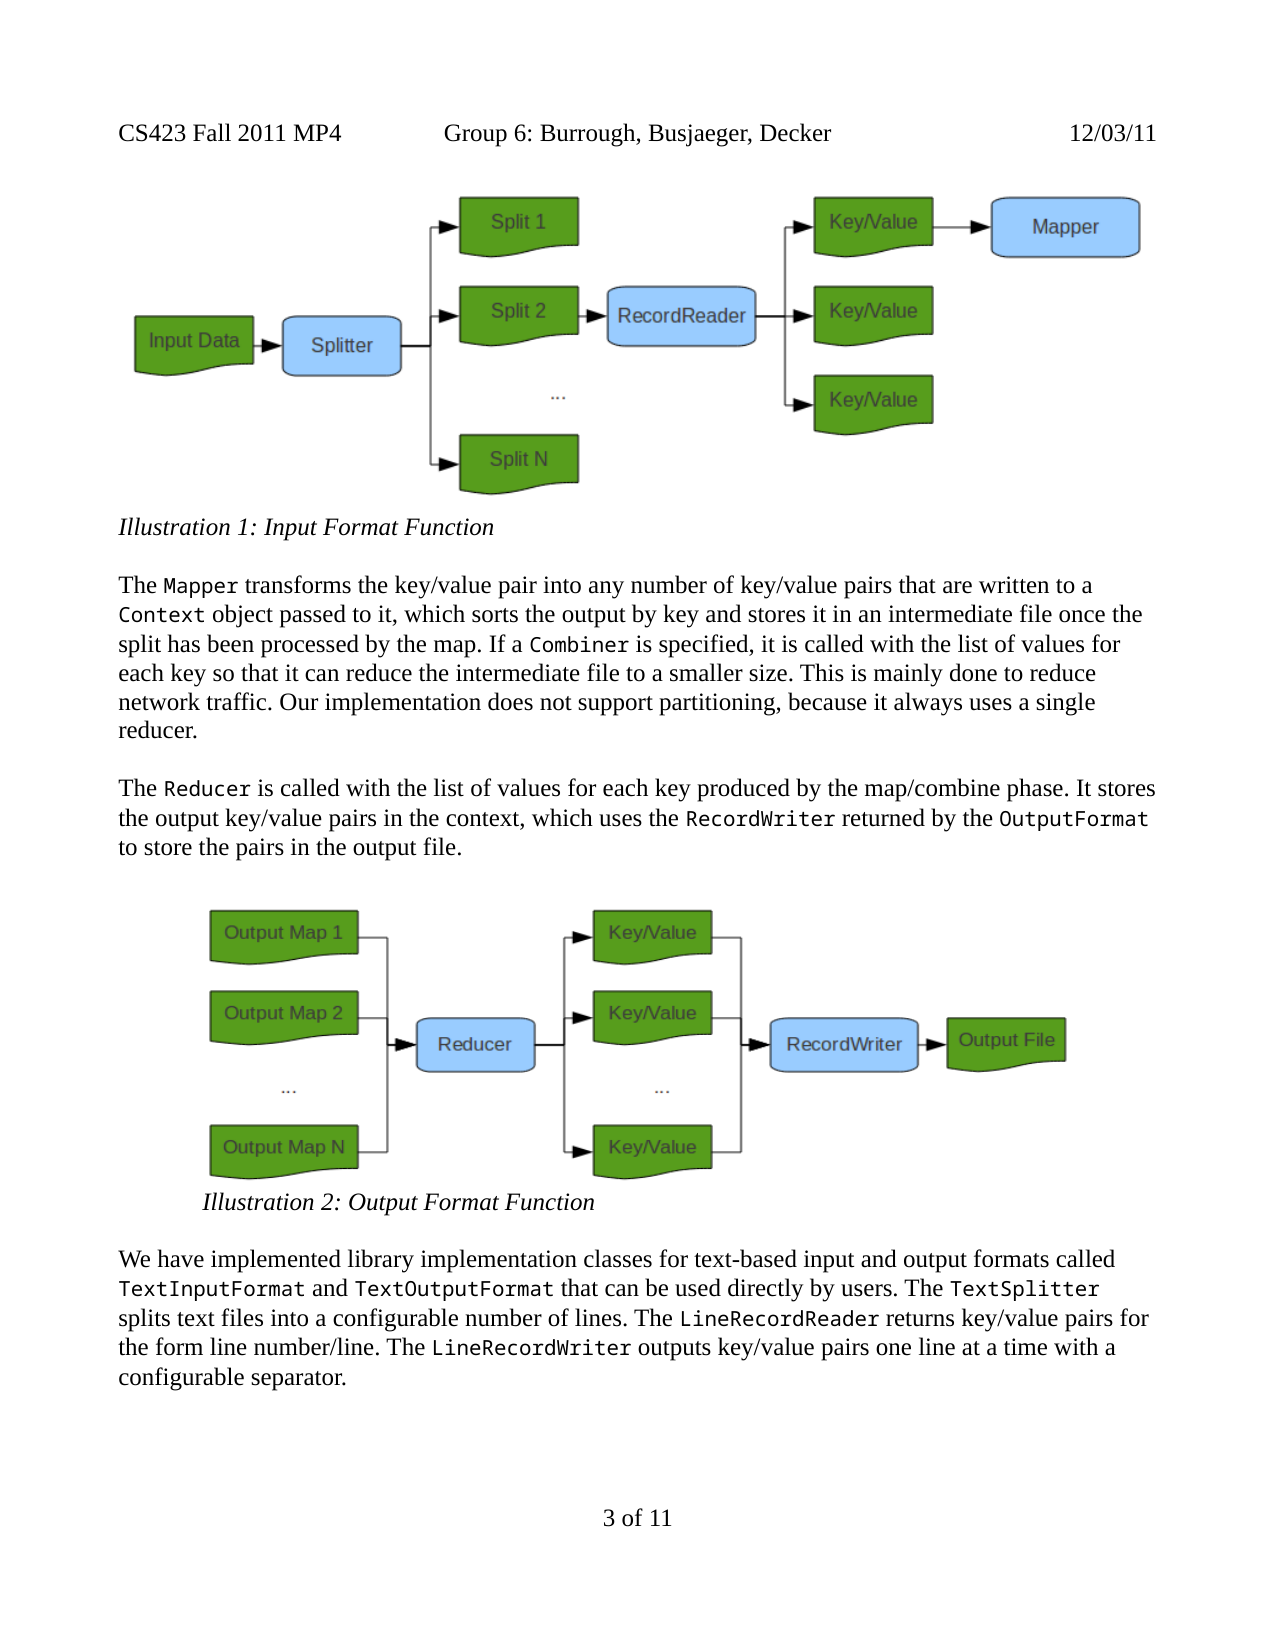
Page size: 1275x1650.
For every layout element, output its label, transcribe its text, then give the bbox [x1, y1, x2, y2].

text We have implemented library implementation classes for text-based input and output formats called TextInputFormat and TextOutputFormat that can be used directly by users. The TextSplitter splits text files into a configurable number of lines. The LineRecordReader returns key/value pairs for the form line number/line. The LineRecordWriter outputs key/value pairs one line at a time with a configurable separator. [118, 1244, 1157, 1390]
text Illustration 1: Input Format Function [118, 513, 1157, 541]
text The Reducer is called with the list of values for each key produced by the map/combine phase. It stores the output key/value pairs in the context, which uses the RecordWriter returned by the OutputFormat to store the pairs in the output file. [118, 773, 1157, 861]
picture [118, 188, 1158, 513]
text The Mapper transforms the key/value pair into any number of key/value pairs that are written to a Context object passed to it, which sorts the output by key and stores it in an intermediate file once the split has been processed by the map. If a Combiner is specified, it is called with the list of values for each key so that it can reduce the intermediate file to a smaller size. This is mainly done to reduce network traffic. Our implementation does not support partitioning, because it always uses a single reducer. [118, 570, 1157, 744]
text Illustration 2: Output Format Function [202, 1187, 1073, 1216]
picture [202, 902, 1074, 1187]
